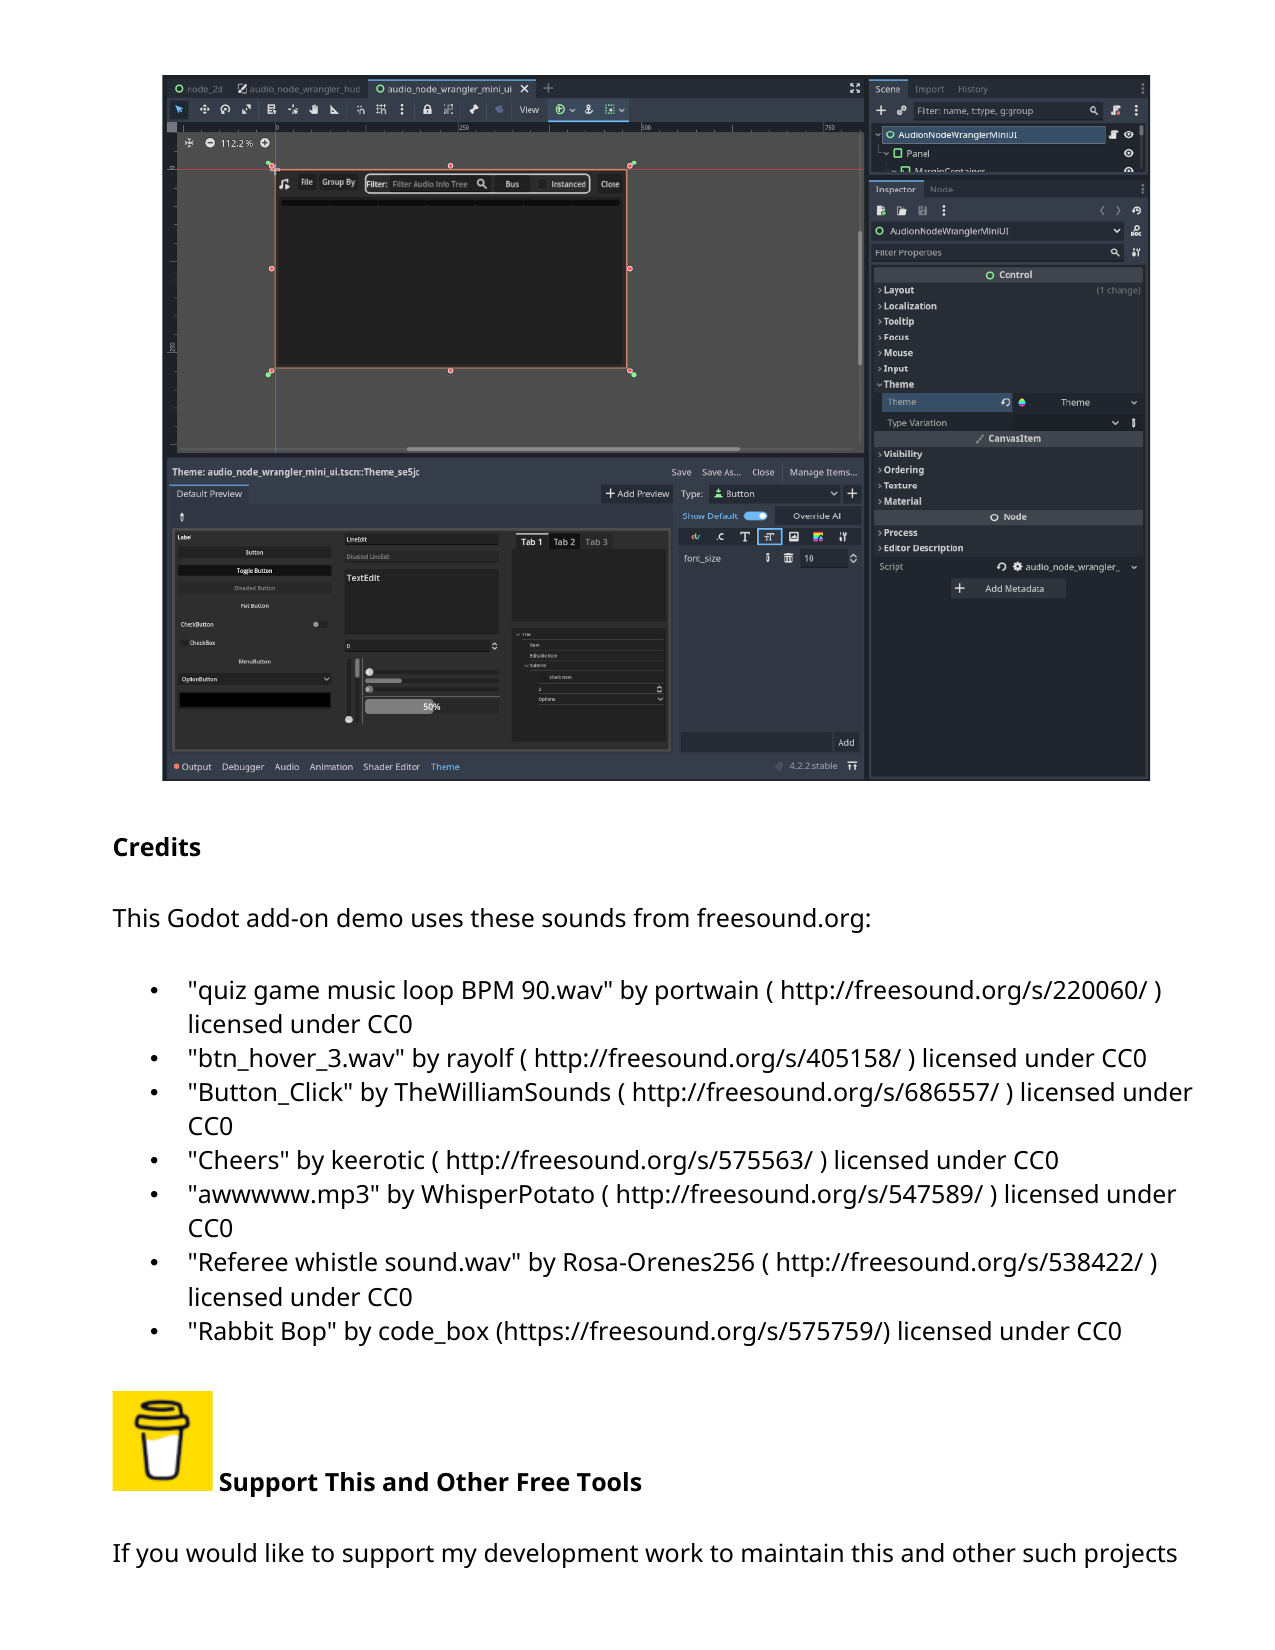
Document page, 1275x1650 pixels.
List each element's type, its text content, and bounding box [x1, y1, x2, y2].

list "quiz game music loop BPM 90.wav" by portwain ( http://freesound.org/s/220060/ ) licensed under CC0 [150, 973, 1200, 1041]
picture [112, 1391, 213, 1491]
text This Godot add-on demo uses these sounds from freesound.org: [112, 901, 1200, 935]
list "Cheers" by keerotic ( http://freesound.org/s/575563/ ) licensed under CC0 [150, 1143, 1200, 1177]
text Credits [112, 829, 1200, 863]
list "Referee whistle sound.wav" by Rosa-Orenes256 ( http://freesound.org/s/538422/ ) licensed under CC0 [150, 1245, 1200, 1313]
text Support This and Other Free Tools [112, 1391, 1200, 1498]
list "awwwww.mp3" by WhisperPotato ( http://freesound.org/s/547589/ ) licensed under CC0 [150, 1177, 1200, 1245]
list "Rabbit Bop" by code_box (https://freesound.org/s/575759/) licensed under CC0 [150, 1313, 1200, 1347]
text [112, 75, 1200, 786]
list "Button_Click" by TheWilliamSounds ( http://freesound.org/s/686557/ ) licensed under CC0 [150, 1075, 1200, 1143]
list "btn_hover_3.wav" by rayolf ( http://freesound.org/s/405158/ ) licensed under CC0 [150, 1041, 1200, 1075]
picture [162, 75, 1151, 781]
text If you would like to support my development work to maintain this and other such projects [112, 1536, 1200, 1570]
